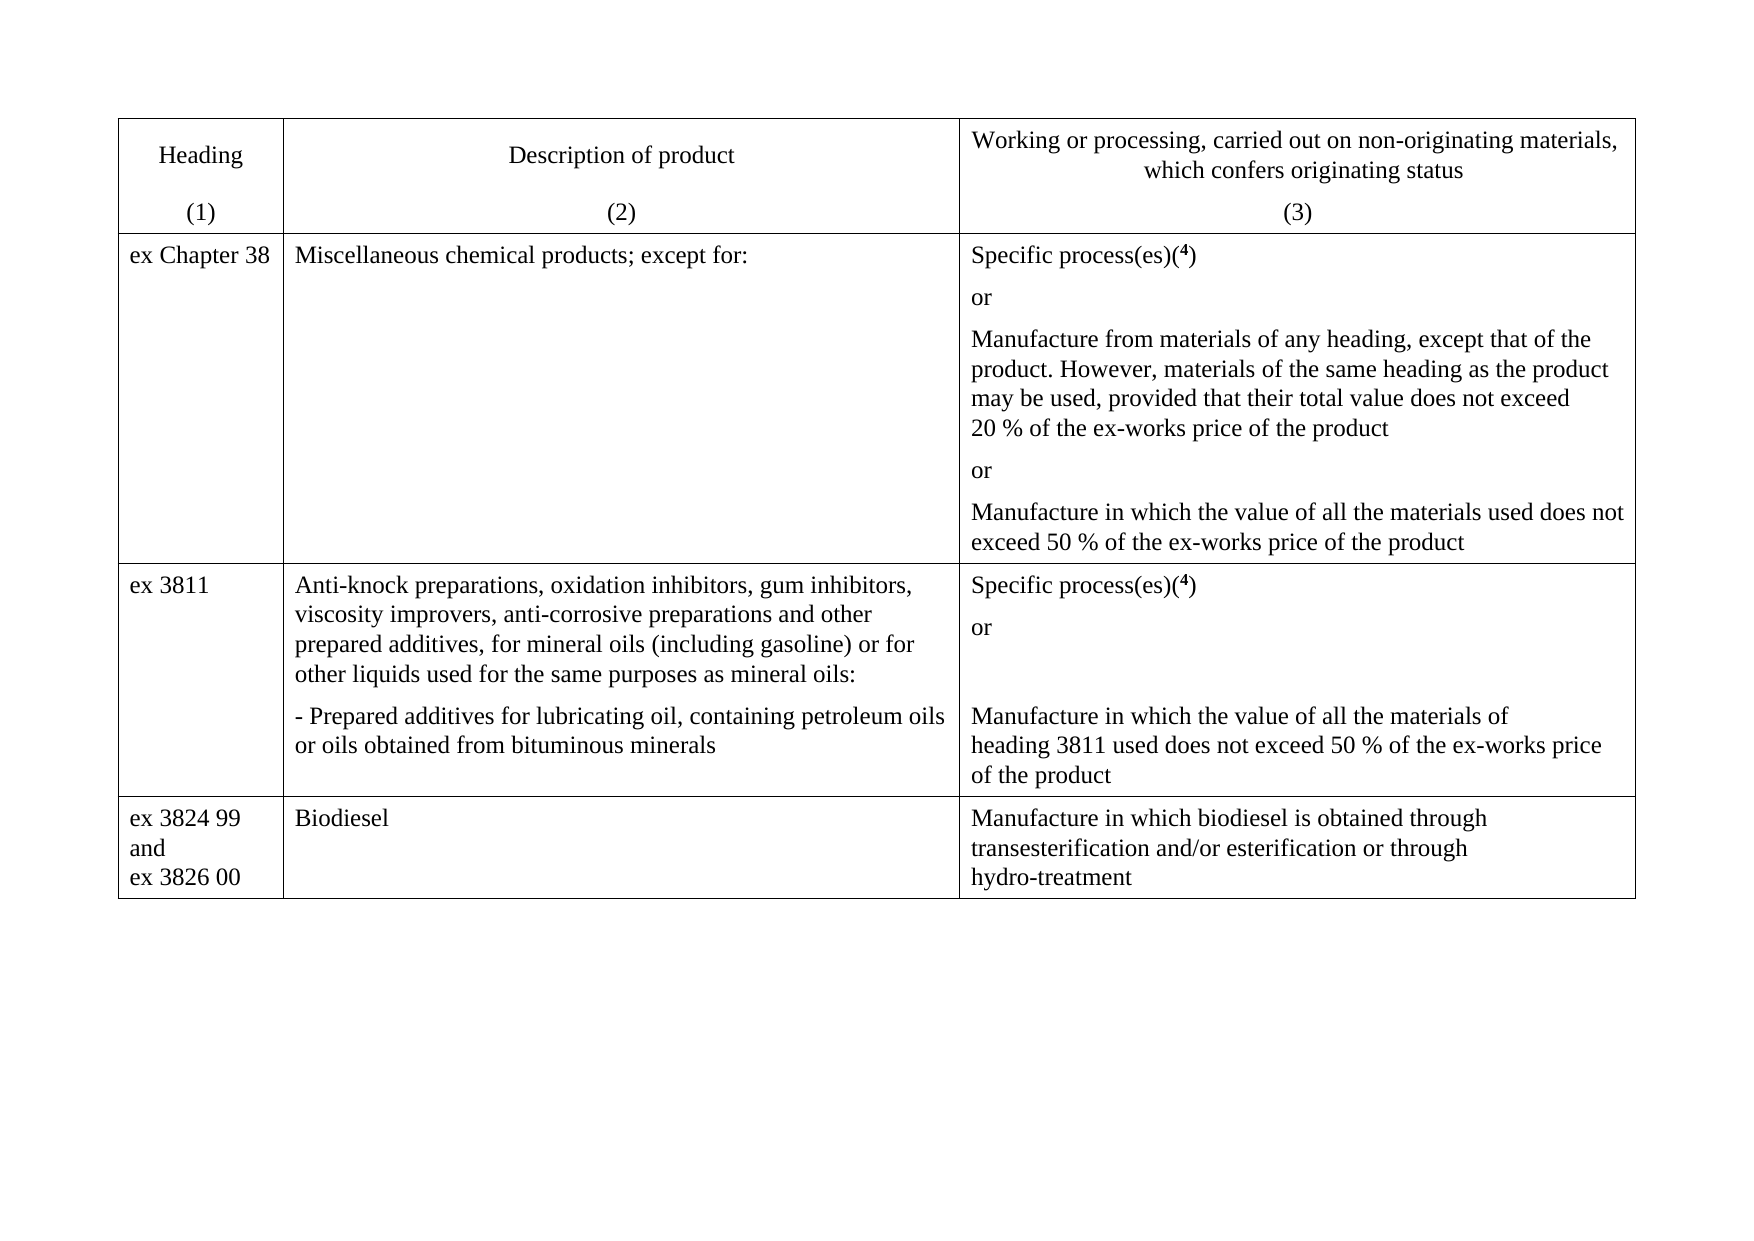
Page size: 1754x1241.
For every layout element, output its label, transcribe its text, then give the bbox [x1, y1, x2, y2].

table_header Heading [119, 119, 283, 191]
table_header Description of product [284, 119, 959, 191]
table_cell [119, 695, 283, 796]
table_cell Biodiesel [284, 797, 959, 898]
table_cell (1) [119, 191, 283, 233]
table_cell - Prepared additives for lubricating oil, containing petroleum oils or oils obtained from bituminous minerals [284, 695, 959, 796]
table_cell Manufacture in which the value of all the materials of heading 3811 used does not exceed 50 % of the ex-works price of the product [960, 695, 1635, 796]
table_cell Miscellaneous chemical products; except for: [284, 234, 959, 563]
table_cell (2) [284, 191, 959, 233]
table_cell Specific process(es)(4) or Manufacture from materials of any heading, except that of the product. However, materials of the same heading as the product may be used, provided that their total value does not exceed 20 % of the ex-works price of the product or Manufacture in which the value of all the materials used does not exceed 50 % of the ex-works price of the product [960, 234, 1635, 563]
table_header Working or processing, carried out on non‑originating materials, which confers originating status [960, 119, 1635, 191]
table_cell Manufacture in which biodiesel is obtained through transesterification and/or esterification or through hydro‑treatment [960, 797, 1635, 898]
table_cell Anti-knock preparations, oxidation inhibitors, gum inhibitors, viscosity improvers, anti-corrosive preparations and other prepared additives, for mineral oils (including gasoline) or for other liquids used for the same purposes as mineral oils: [284, 564, 959, 694]
table_cell (3) [960, 191, 1635, 233]
table_cell ex 3811 [119, 564, 283, 694]
table_cell ex Chapter 38 [119, 234, 283, 563]
table_cell Specific process(es)(4) or [960, 564, 1635, 694]
table_cell ex 3824 99 and ex 3826 00 [119, 797, 283, 898]
